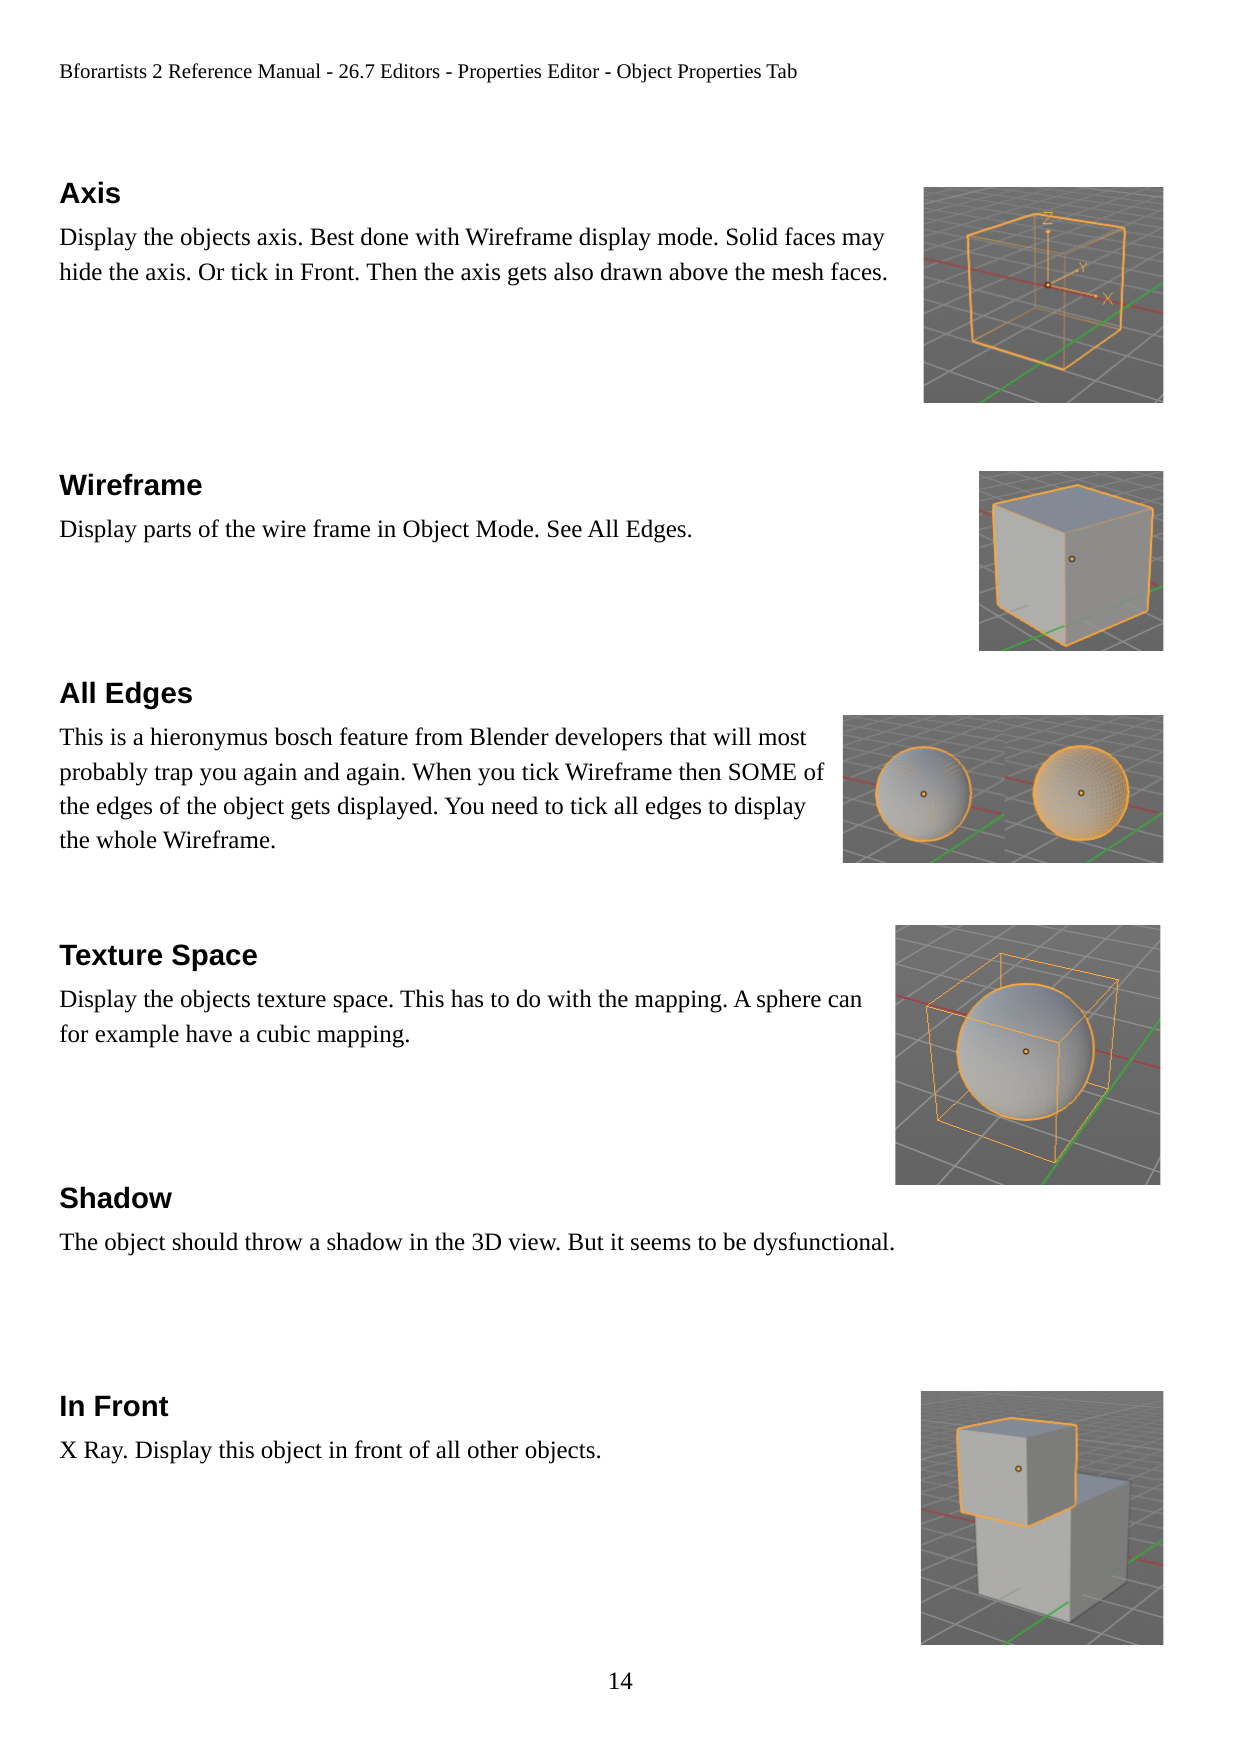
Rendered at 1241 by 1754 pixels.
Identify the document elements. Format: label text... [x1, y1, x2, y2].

subtitle Wireframe [59, 468, 1181, 502]
subtitle Shadow [59, 1181, 1181, 1214]
subtitle All Edges [59, 676, 1181, 709]
text This is a hieronymus bosch feature from Blender developers that will most probably trap you again and again. When you tick Wireframe then SOME of the edges of the object gets displayed. You need to tick all edges to display the whole Wireframe. [59, 722, 842, 854]
subtitle In Front [59, 1389, 1181, 1422]
picture [895, 925, 1161, 1185]
text The object should throw a shadow in the 3D view. But it seems to be dysfunctional. [59, 1227, 1181, 1256]
picture [920, 1391, 1164, 1645]
text Display the objects texture space. This has to do with the mapping. A sphere can for example have a cubic mapping. [59, 984, 895, 1048]
picture [923, 187, 1164, 403]
subtitle Axis [59, 176, 1181, 210]
text X Ray. Display this object in front of all other objects. [59, 1435, 920, 1464]
picture [842, 715, 1164, 863]
text Display parts of the wire frame in Object Mode. See All Edges. [59, 514, 979, 543]
text Display the objects axis. Best done with Wireframe display mode. Solid faces may hide the axis. Or tick in Front. Then the axis gets also drawn above the mesh faces. [59, 222, 923, 286]
subtitle Texture Space [59, 938, 895, 972]
picture [979, 471, 1164, 651]
subtitle [1161, 938, 1181, 972]
